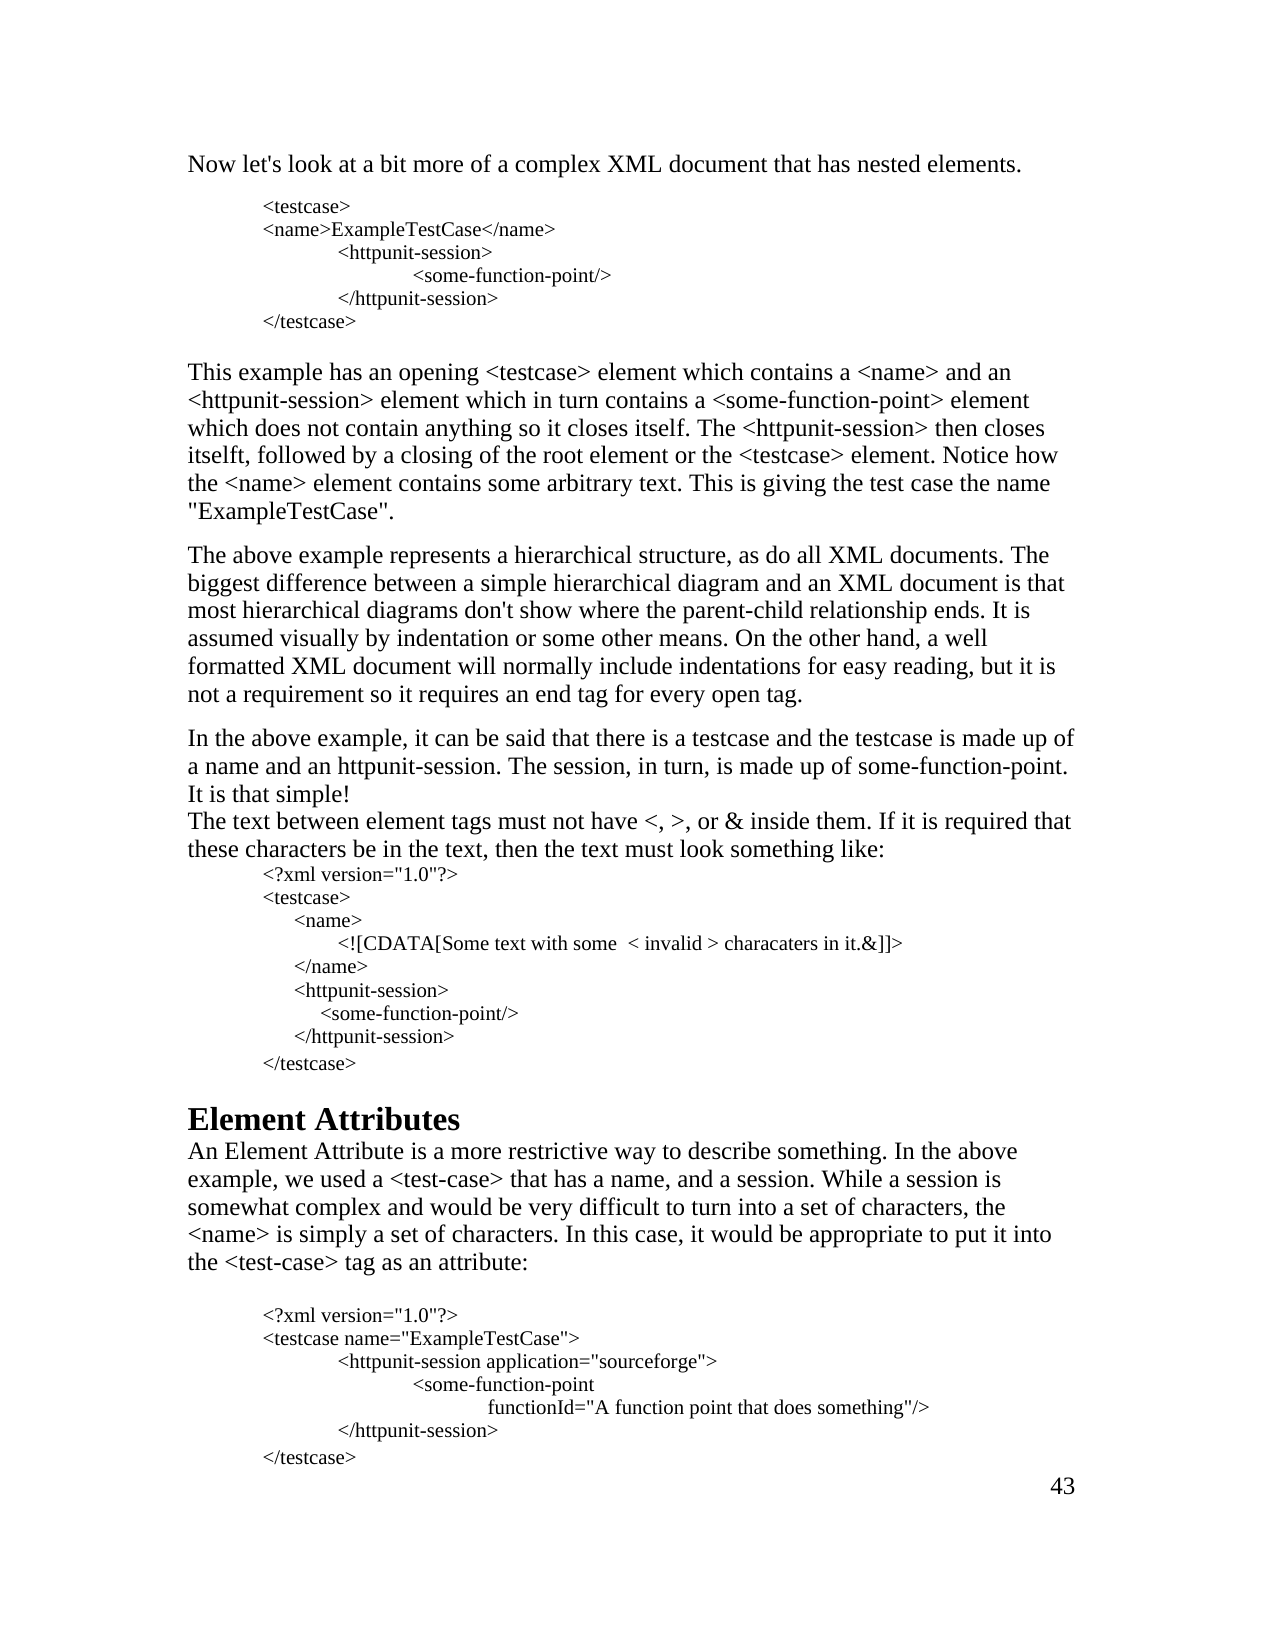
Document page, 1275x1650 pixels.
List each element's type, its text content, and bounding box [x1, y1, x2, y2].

text The text between element tags must not have <, >, or & inside them. If it is required that these characters be in the text, then the text must look something like: [187, 807, 1087, 863]
text <testcase> [262, 886, 1087, 909]
text This example has an opening <testcase> element which contains a <name> and an <httpunit-session> element which in turn contains a <some-function-point> element which does not contain anything so it closes itself. The <httpunit-session> then closes itselft, followed by a closing of the root element or the <testcase> element. Notice how the <name> element contains some arbitrary text. This is giving the test case the name "ExampleTestCase". [187, 358, 1087, 524]
text <some-function-point [337, 1373, 1087, 1396]
text </httpunit-session> [262, 1419, 1087, 1442]
text </testcase> [262, 310, 1087, 333]
text An Element Attribute is a more restrictive way to describe something. In the above example, we used a <test-case> that has a name, and a session. While a session is somewhat complex and would be very difficult to turn into a set of characters, the <name> is simply a set of characters. In this case, it would be appropriate to put it into the <test-case> tag as an attribute: [187, 1137, 1087, 1276]
text <![CDATA[Some text with some < invalid > characaters in it.&]]> [262, 932, 1087, 955]
text </httpunit-session> [262, 287, 1087, 310]
text <name> [262, 909, 1087, 932]
text Now let's look at a bit more of a complex XML document that has nested elements. [187, 150, 1087, 178]
text <httpunit-session application="sourceforge"> [262, 1350, 1087, 1373]
text The above example represents a hierarchical structure, as do all XML documents. The biggest difference between a simple hierarchical diagram and an XML document is that most hierarchical diagrams don't show where the parent-child relationship ends. It is assumed visually by indentation or some other means. On the other hand, a well formatted XML document will normally include indentations for easy reading, but it is not a requirement so it requires an end tag for every open tag. [187, 541, 1087, 707]
text functionId="A function point that does something"/> [412, 1396, 1087, 1419]
text <testcase name="ExampleTestCase"> [262, 1327, 1087, 1350]
text <httpunit-session> [262, 978, 1087, 1002]
text <?xml version="1.0"?> [262, 863, 1087, 886]
text </name> [262, 955, 1087, 978]
text <testcase> [262, 194, 1087, 218]
text </testcase> [262, 1048, 1087, 1076]
text In the above example, it can be said that there is a testcase and the testcase is made up of a name and an httpunit-session. The session, in turn, is made up of some-function-point. It is that simple! [187, 724, 1087, 807]
text <httpunit-session> [262, 241, 1087, 264]
text </testcase> [262, 1442, 1087, 1470]
subtitle Element Attributes [187, 1101, 1087, 1137]
text <name>ExampleTestCase</name> [262, 218, 1087, 241]
text </httpunit-session> [262, 1025, 1087, 1048]
text <some-function-point/> [337, 264, 1087, 287]
text <?xml version="1.0"?> [262, 1304, 1087, 1327]
text <some-function-point/> [262, 1002, 1087, 1025]
